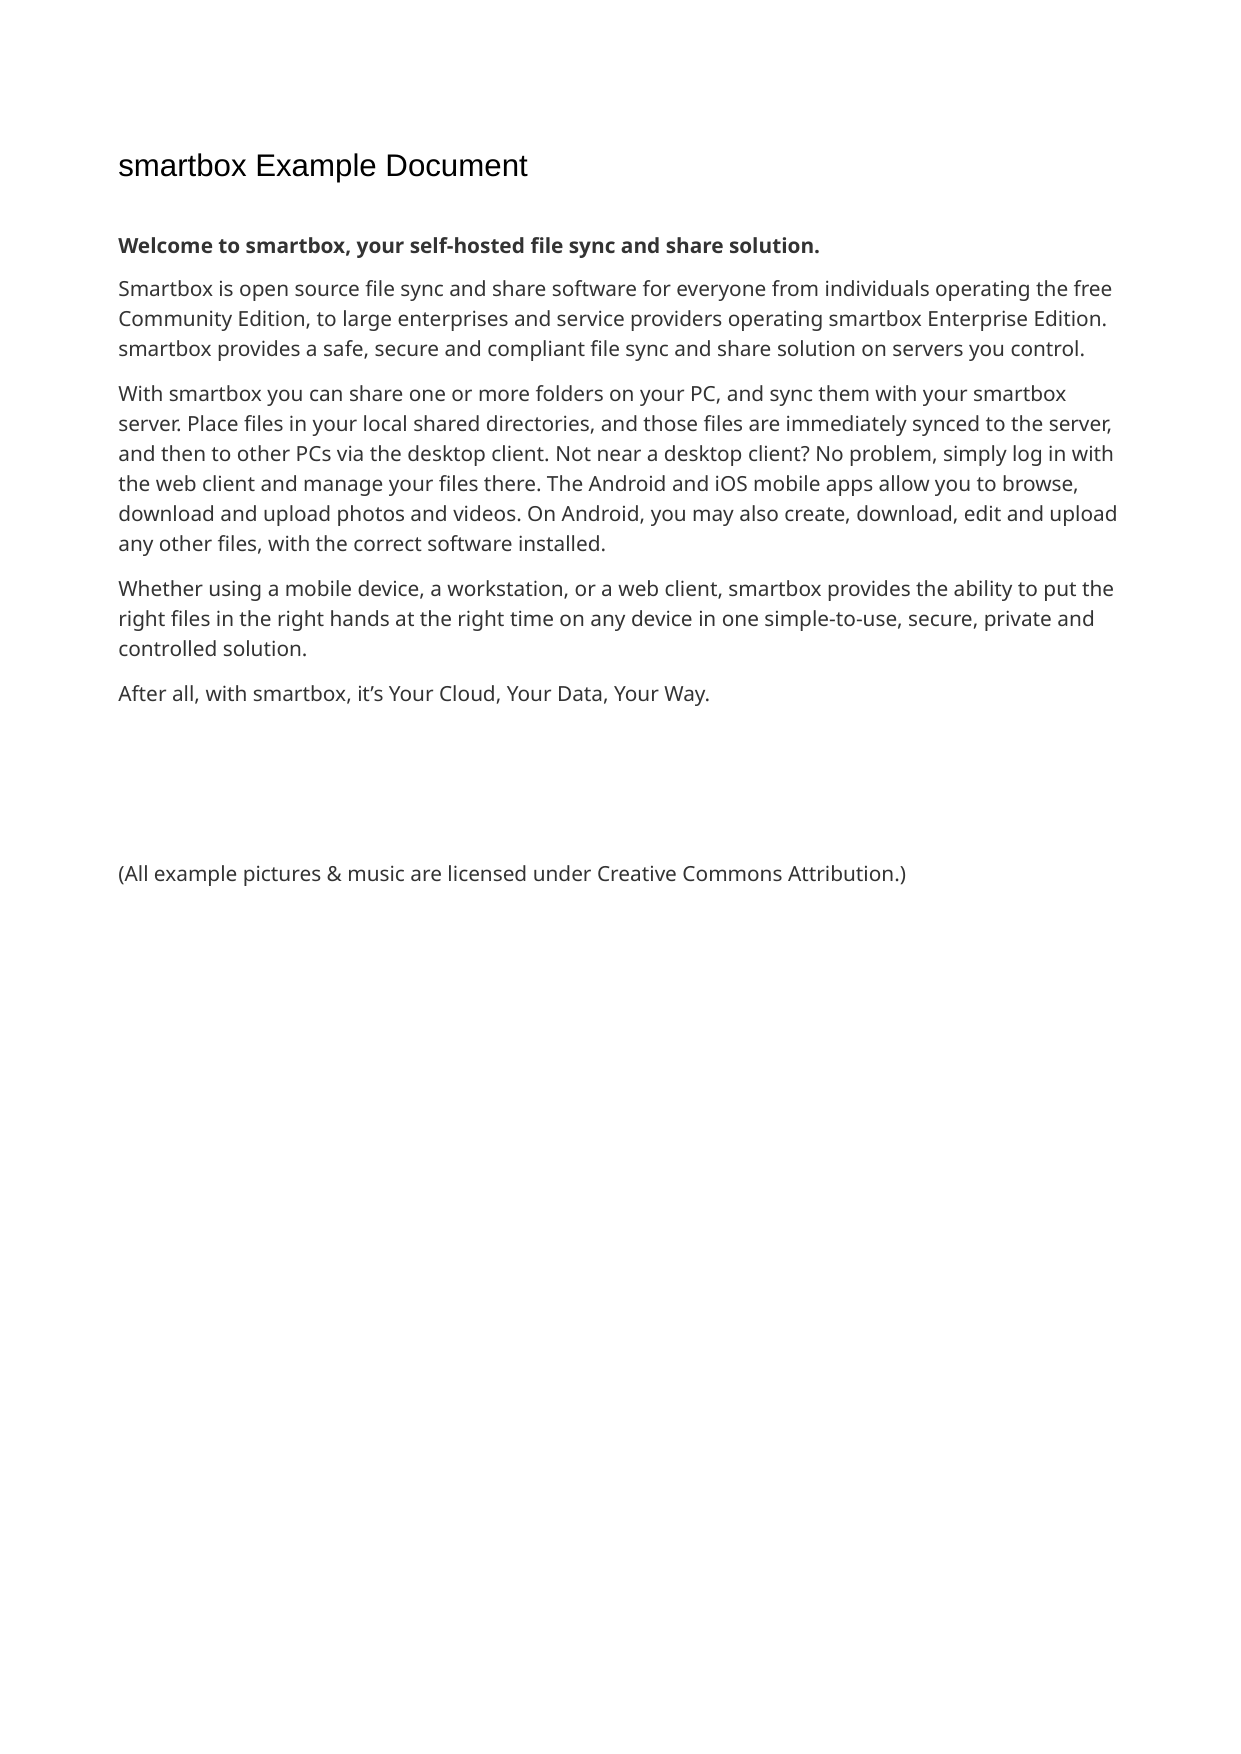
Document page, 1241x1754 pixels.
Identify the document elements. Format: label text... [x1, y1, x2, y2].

text (All example pictures & music are licensed under Creative Commons Attribution.) [118, 857, 1122, 887]
text Whether using a mobile device, a workstation, or a web client, smartbox provides the ability to put the right files in the right hands at the right time on any device in one simple-to-use, secure, private and controlled solution. [118, 572, 1122, 662]
text After all, with smartbox, it’s Your Cloud, Your Data, Your Way. [118, 677, 1122, 707]
text smartbox Example Document [118, 147, 1122, 183]
text Welcome to smartbox, your self-hosted file sync and share solution. [118, 231, 1122, 260]
text With smartbox you can share one or more folders on your PC, and sync them with your smartbox server. Place files in your local shared directories, and those files are immediately synced to the server, and then to other PCs via the desktop client. Not near a desktop client? No problem, simply log in with the web client and manage your files there. The Android and iOS mobile apps allow you to browse, download and upload photos and videos. On Android, you may also create, download, edit and upload any other files, with the correct software installed. [118, 377, 1122, 557]
text Smartbox is open source file sync and share software for everyone from individuals operating the free Community Edition, to large enterprises and service providers operating smartbox Enterprise Edition. smartbox provides a safe, secure and compliant file sync and share solution on servers you control. [118, 272, 1122, 362]
